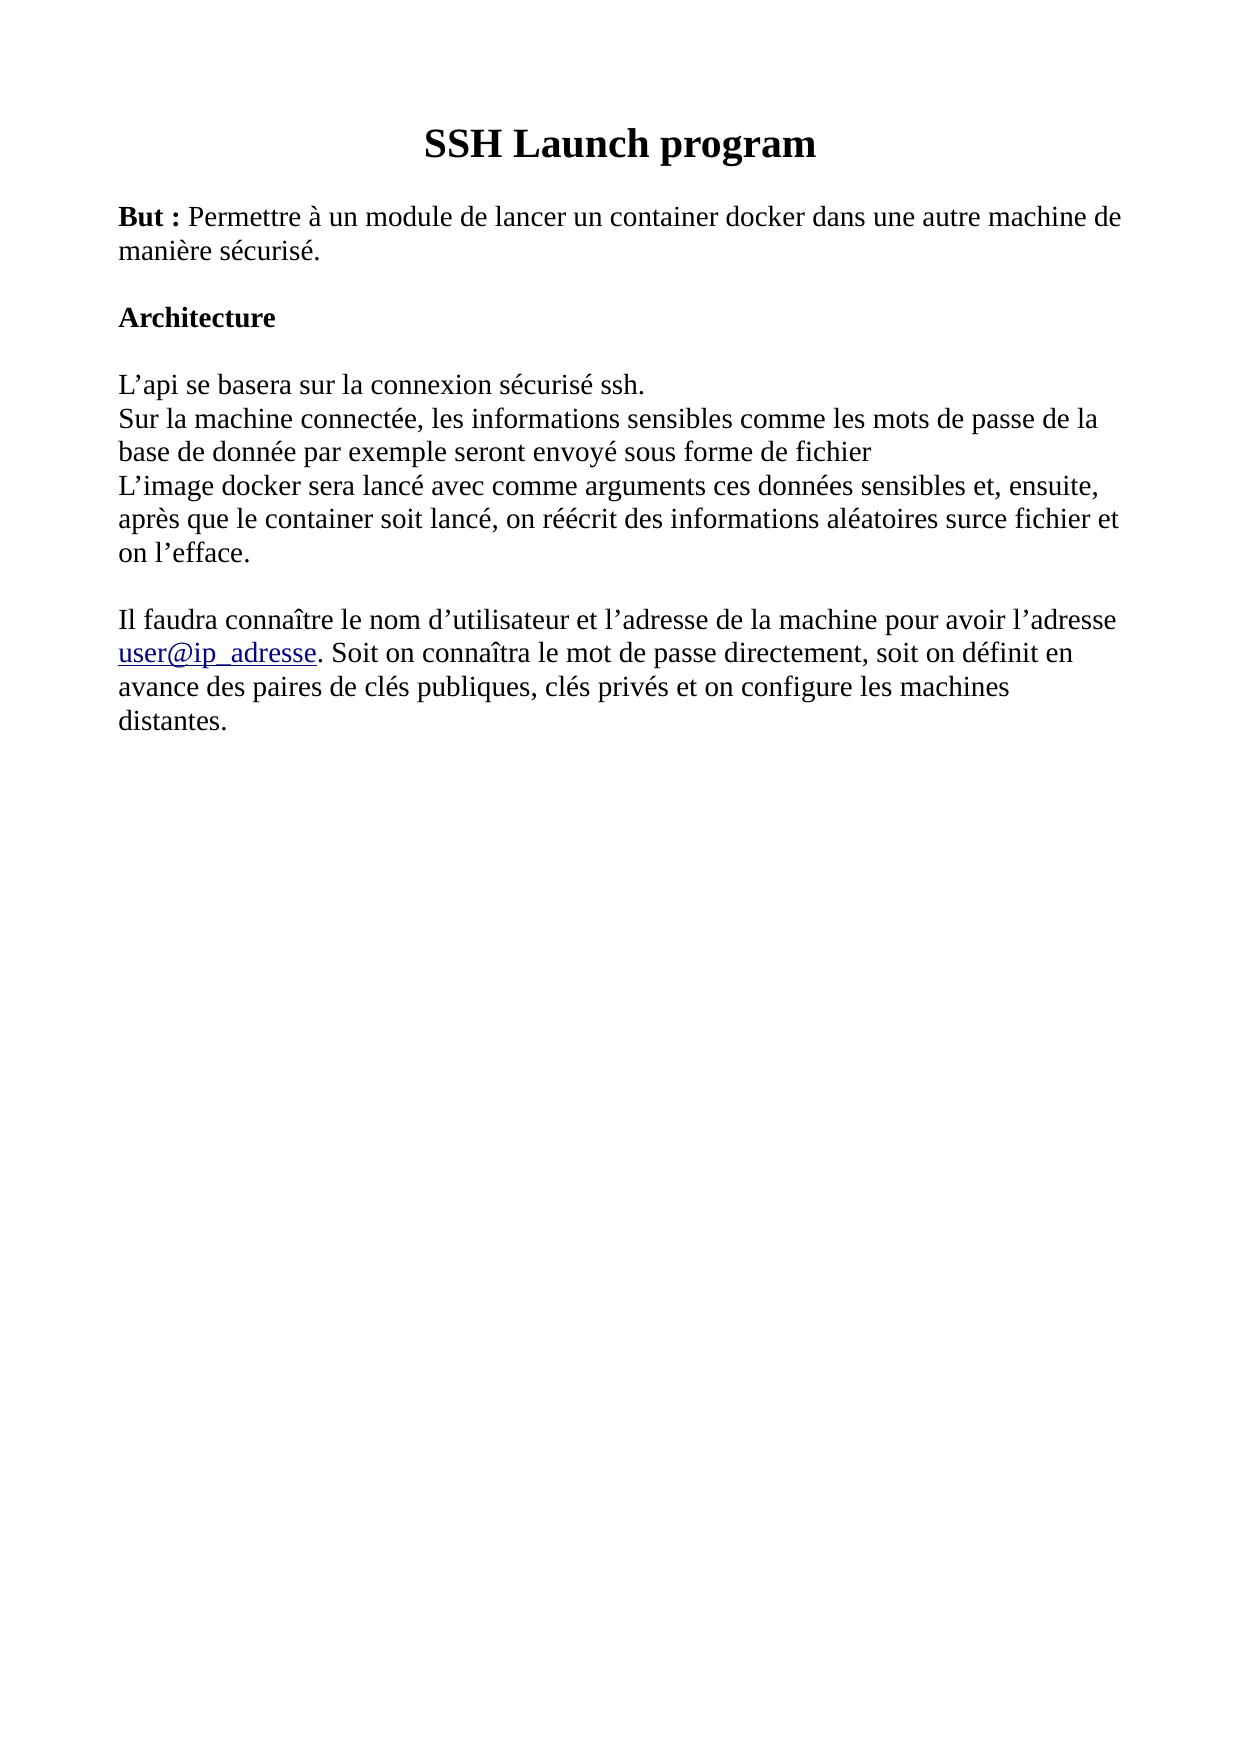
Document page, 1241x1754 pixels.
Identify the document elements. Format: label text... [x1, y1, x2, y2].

text L’api se basera sur la connexion sécurisé ssh. [118, 367, 1122, 401]
text But : Permettre à un module de lancer un container docker dans une autre machine de manière sécurisé. [118, 199, 1122, 267]
text L’image docker sera lancé avec comme arguments ces données sensibles et, ensuite, après que le container soit lancé, on réécrit des informations aléatoires surce fichier et on l’efface. [118, 468, 1122, 568]
text Il faudra connaître le nom d’utilisateur et l’adresse de la machine pour avoir l’adresse [118, 602, 1122, 636]
text SSH Launch program [118, 118, 1122, 166]
text Sur la machine connectée, les informations sensibles comme les mots de passe de la base de donnée par exemple seront envoyé sous forme de fichier [118, 401, 1122, 468]
text Architecture [118, 300, 1122, 334]
text user@ip_adresse. Soit on connaîtra le mot de passe directement, soit on définit en avance des paires de clés publiques, clés privés et on configure les machines distantes. [118, 636, 1122, 736]
